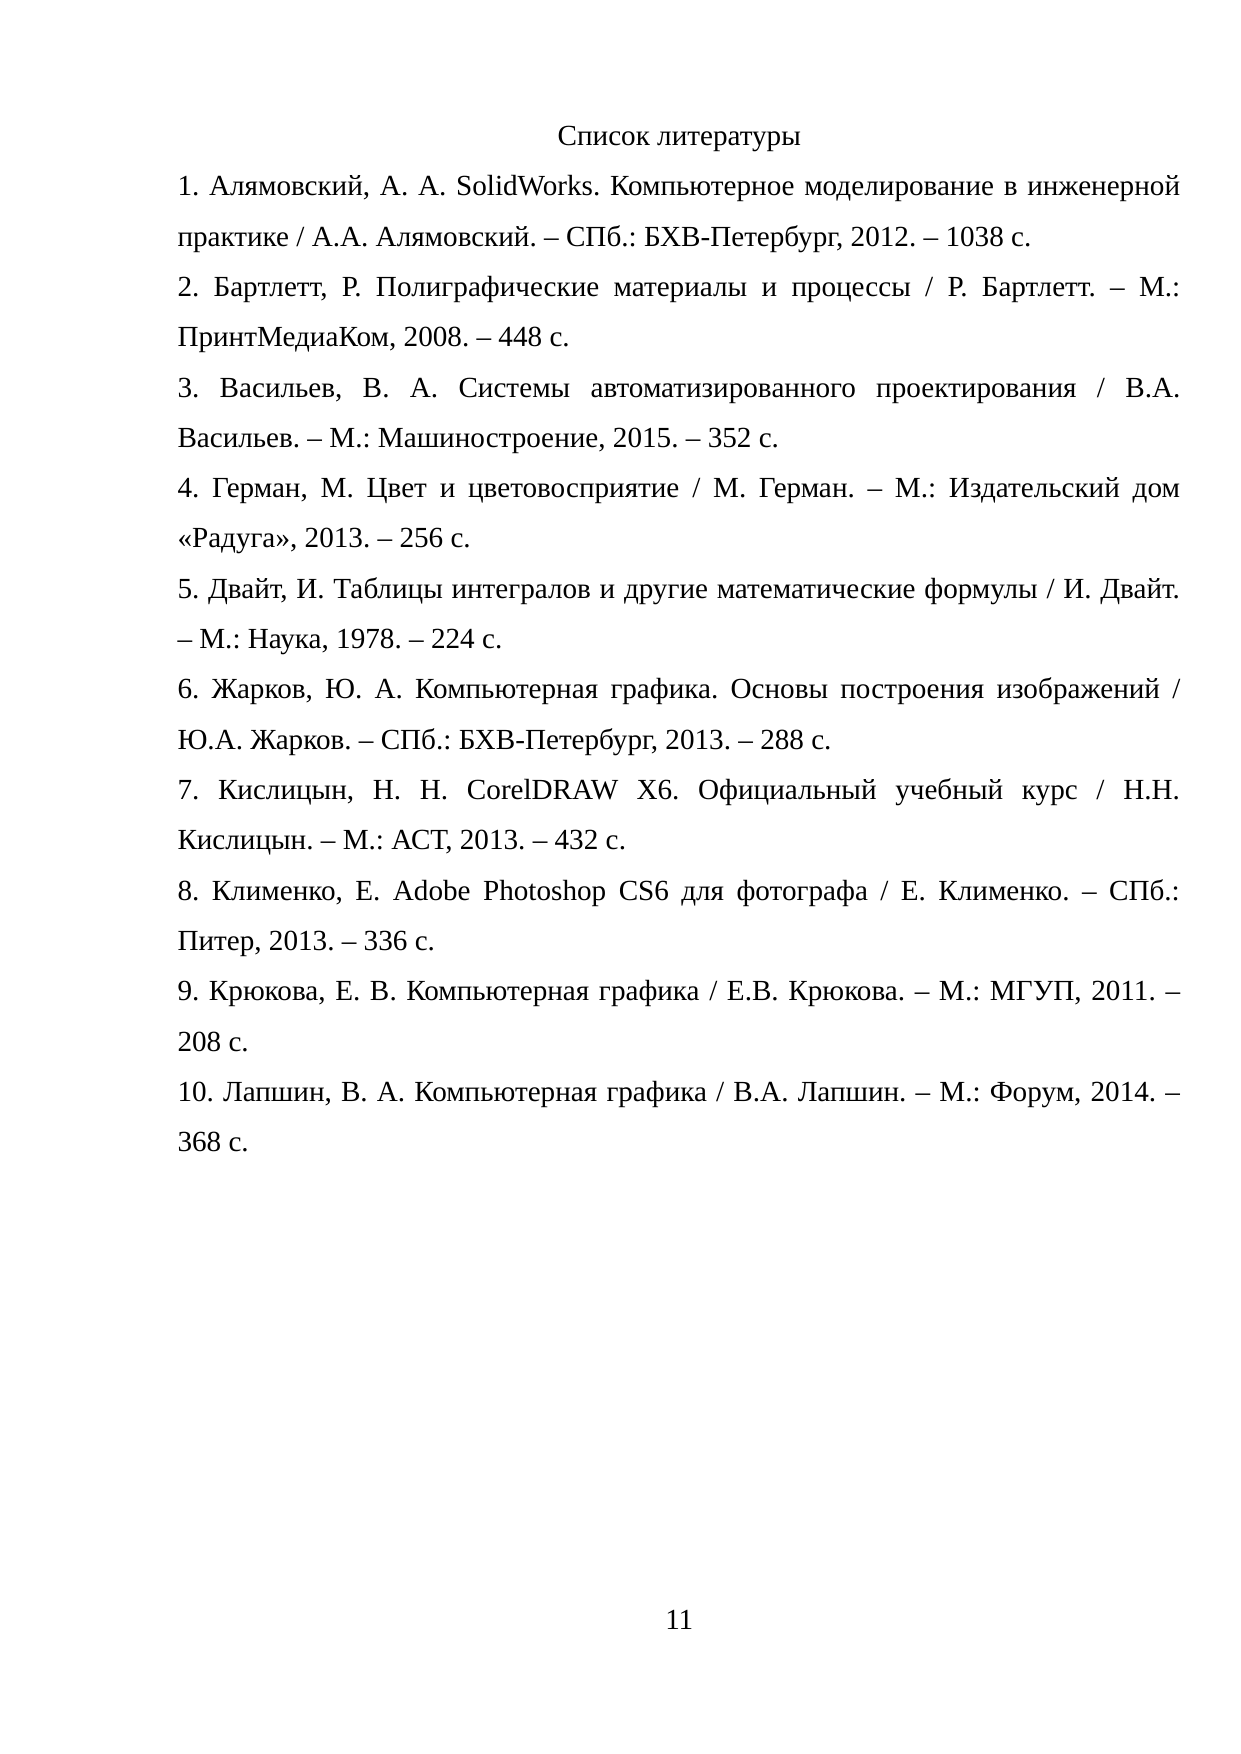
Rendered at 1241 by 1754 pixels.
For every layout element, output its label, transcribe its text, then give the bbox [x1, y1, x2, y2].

text 5. Двайт, И. Таблицы интегралов и другие математические формулы / И. Двайт. – М.: Наука, 1978. – 224 с. [177, 571, 1181, 655]
text 1. Алямовский, А. А. SolidWorks. Компьютерное моделирование в инженерной практике / А.А. Алямовский. – СПб.: БХВ-Петербург, 2012. – 1038 с. [177, 168, 1181, 252]
text 9. Крюкова, Е. В. Компьютерная графика / Е.В. Крюкова. – М.: МГУП, 2011. – 208 с. [177, 973, 1181, 1057]
text 4. Герман, М. Цвет и цветовосприятие / М. Герман. – М.: Издательский дом «Радуга», 2013. – 256 с. [177, 470, 1181, 554]
text 8. Клименко, Е. Adobe Photoshop CS6 для фотографа / Е. Клименко. – СПб.: Питер, 2013. – 336 с. [177, 873, 1181, 957]
text 7. Кислицын, Н. Н. CorelDRAW X6. Официальный учебный курс / Н.Н. Кислицын. – М.: АСТ, 2013. – 432 с. [177, 772, 1181, 856]
text 3. Васильев, В. А. Системы автоматизированного проектирования / В.А. Васильев. – М.: Машиностроение, 2015. – 352 с. [177, 370, 1181, 453]
text 10. Лапшин, В. А. Компьютерная графика / В.А. Лапшин. – М.: Форум, 2014. – 368 с. [177, 1074, 1181, 1158]
text 6. Жарков, Ю. А. Компьютерная графика. Основы построения изображений / Ю.А. Жарков. – СПб.: БХВ-Петербург, 2013. – 288 с. [177, 672, 1181, 755]
text 2. Бартлетт, Р. Полиграфические материалы и процессы / Р. Бартлетт. – М.: ПринтМедиаКом, 2008. – 448 с. [177, 269, 1181, 353]
text Список литературы [177, 118, 1181, 152]
